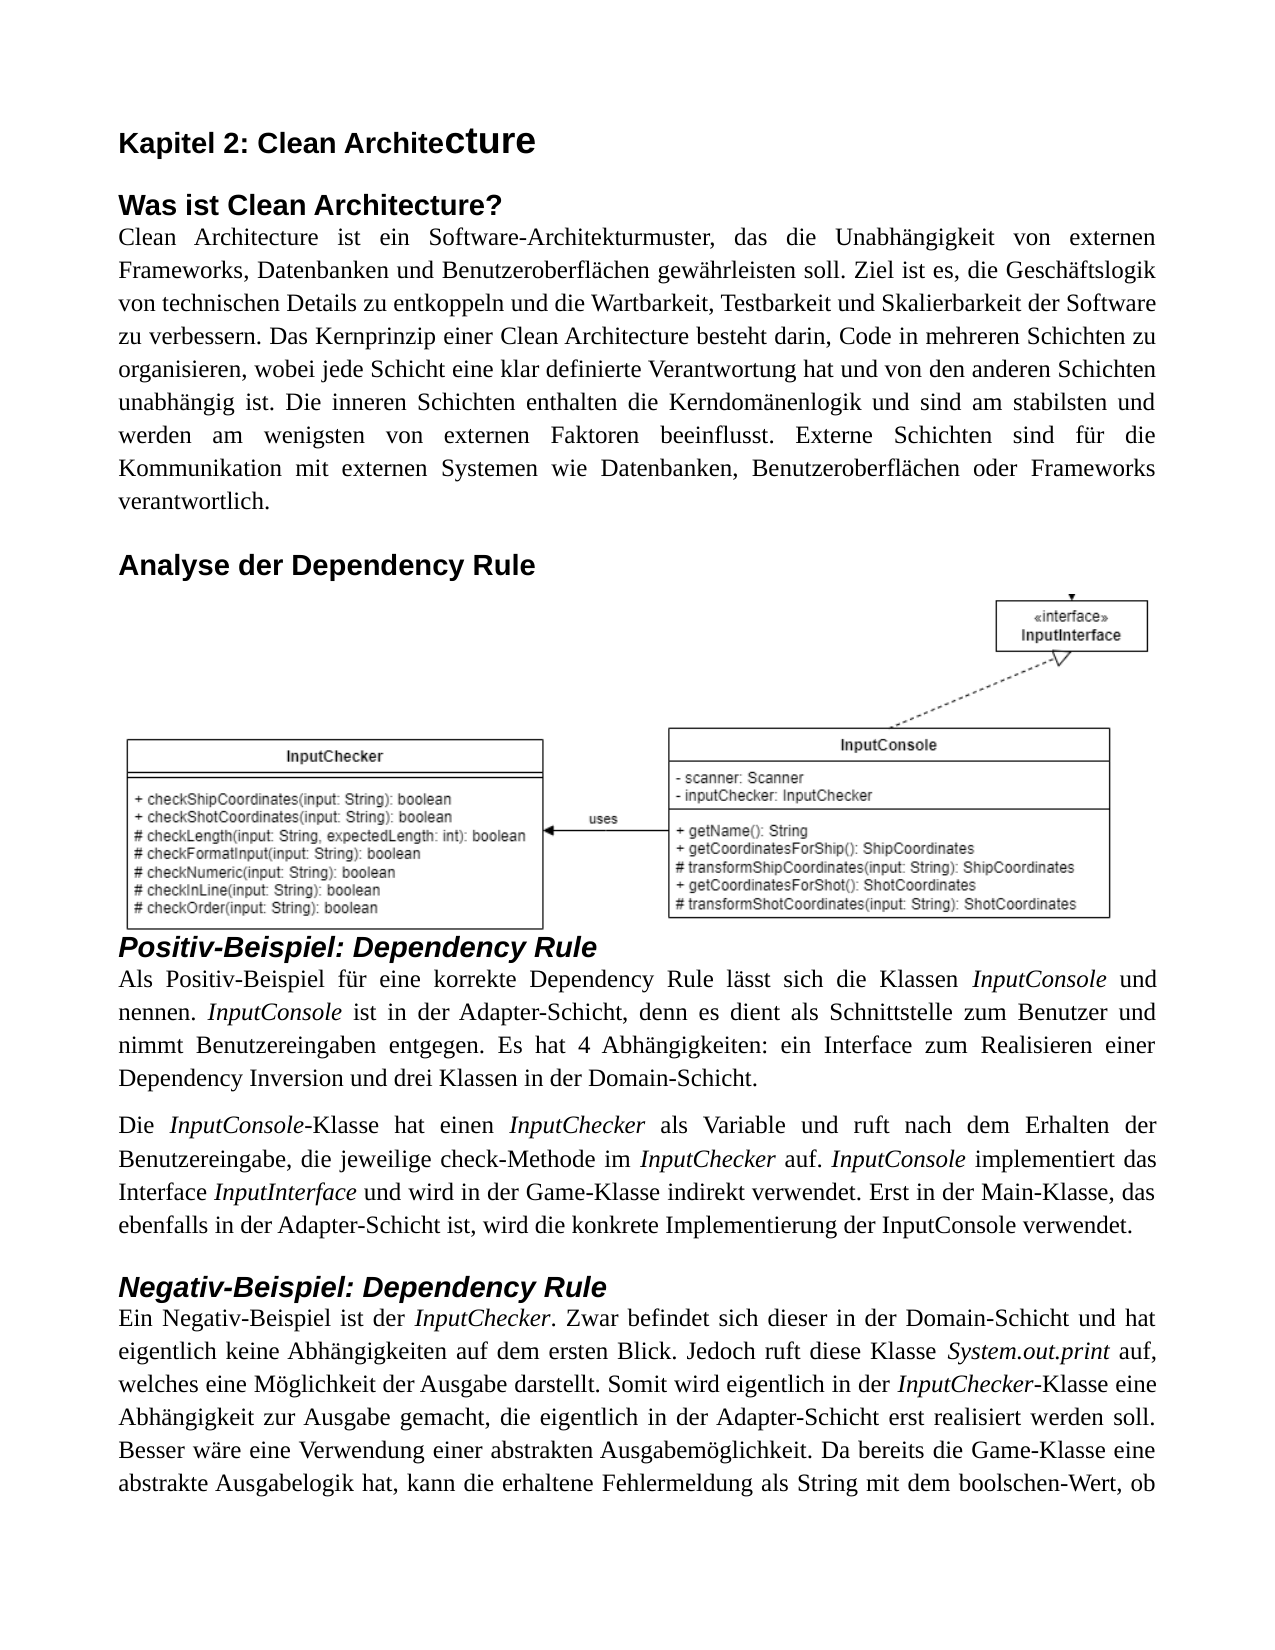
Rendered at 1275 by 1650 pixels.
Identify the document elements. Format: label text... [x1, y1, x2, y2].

text Die InputConsole-Klasse hat einen InputChecker als Variable und ruft nach dem Erhalten der Benutzereingabe, die jeweilige check-Methode im InputChecker auf. InputConsole implementiert das Interface InputInterface und wird in der Game-Klasse indirekt verwendet. Erst in der Main-Klasse, das ebenfalls in der Adapter-Schicht ist, wird die konkrete Implementierung der InputConsole verwendet. [118, 1111, 1157, 1238]
subtitle Analyse der Dependency Rule [118, 548, 1157, 582]
text Clean Architecture ist ein Software-Architekturmuster, das die Unabhängigkeit von externen Frameworks, Datenbanken und Benutzeroberflächen gewährleisten soll. Ziel ist es, die Geschäftslogik von technischen Details zu entkoppeln und die Wartbarkeit, Testbarkeit und Skalierbarkeit der Software zu verbessern. Das Kernprinzip einer Clean Architecture besteht darin, Code in mehreren Schichten zu organisieren, wobei jede Schicht eine klar definierte Verantwortung hat und von den anderen Schichten unabhängig ist. Die inneren Schichten enthalten die Kerndomänenlogik und sind am stabilsten und werden am wenigsten von externen Faktoren beeinflusst. Externe Schichten sind für die Kommunikation mit externen Systemen wie Datenbanken, Benutzeroberflächen oder Frameworks verantwortlich. [118, 222, 1157, 515]
subtitle Kapitel 2: Clean Architecture [118, 118, 1157, 161]
subtitle Positiv-Beispiel: Dependency Rule [118, 931, 1157, 964]
text Als Positiv-Beispiel für eine korrekte Dependency Rule lässt sich die Klassen InputConsole und nennen. InputConsole ist in der Adapter-Schicht, denn es dient als Schnittstelle zum Benutzer und nimmt Benutzereingaben entgegen. Es hat 4 Abhängigkeiten: ein Interface zum Realisieren einer Dependency Inversion und drei Klassen in der Domain-Schicht. [118, 964, 1157, 1092]
subtitle Negativ-Beispiel: Dependency Rule [118, 1270, 1157, 1303]
subtitle Was ist Clean Architecture? [118, 188, 1157, 222]
text Ein Negativ-Beispiel ist der InputChecker. Zwar befindet sich dieser in der Domain-Schicht und hat eigentlich keine Abhängigkeiten auf dem ersten Blick. Jedoch ruft diese Klasse System.out.print auf, welches eine Möglichkeit der Ausgabe darstellt. Somit wird eigentlich in der InputChecker-Klasse eine Abhängigkeit zur Ausgabe gemacht, die eigentlich in der Adapter-Schicht erst realisiert werden soll. Besser wäre eine Verwendung einer abstrakten Ausgabemöglichkeit. Da bereits die Game-Klasse eine abstrakte Ausgabelogik hat, kann die erhaltene Fehlermeldung als String mit dem boolschen-Wert, ob [118, 1303, 1157, 1497]
